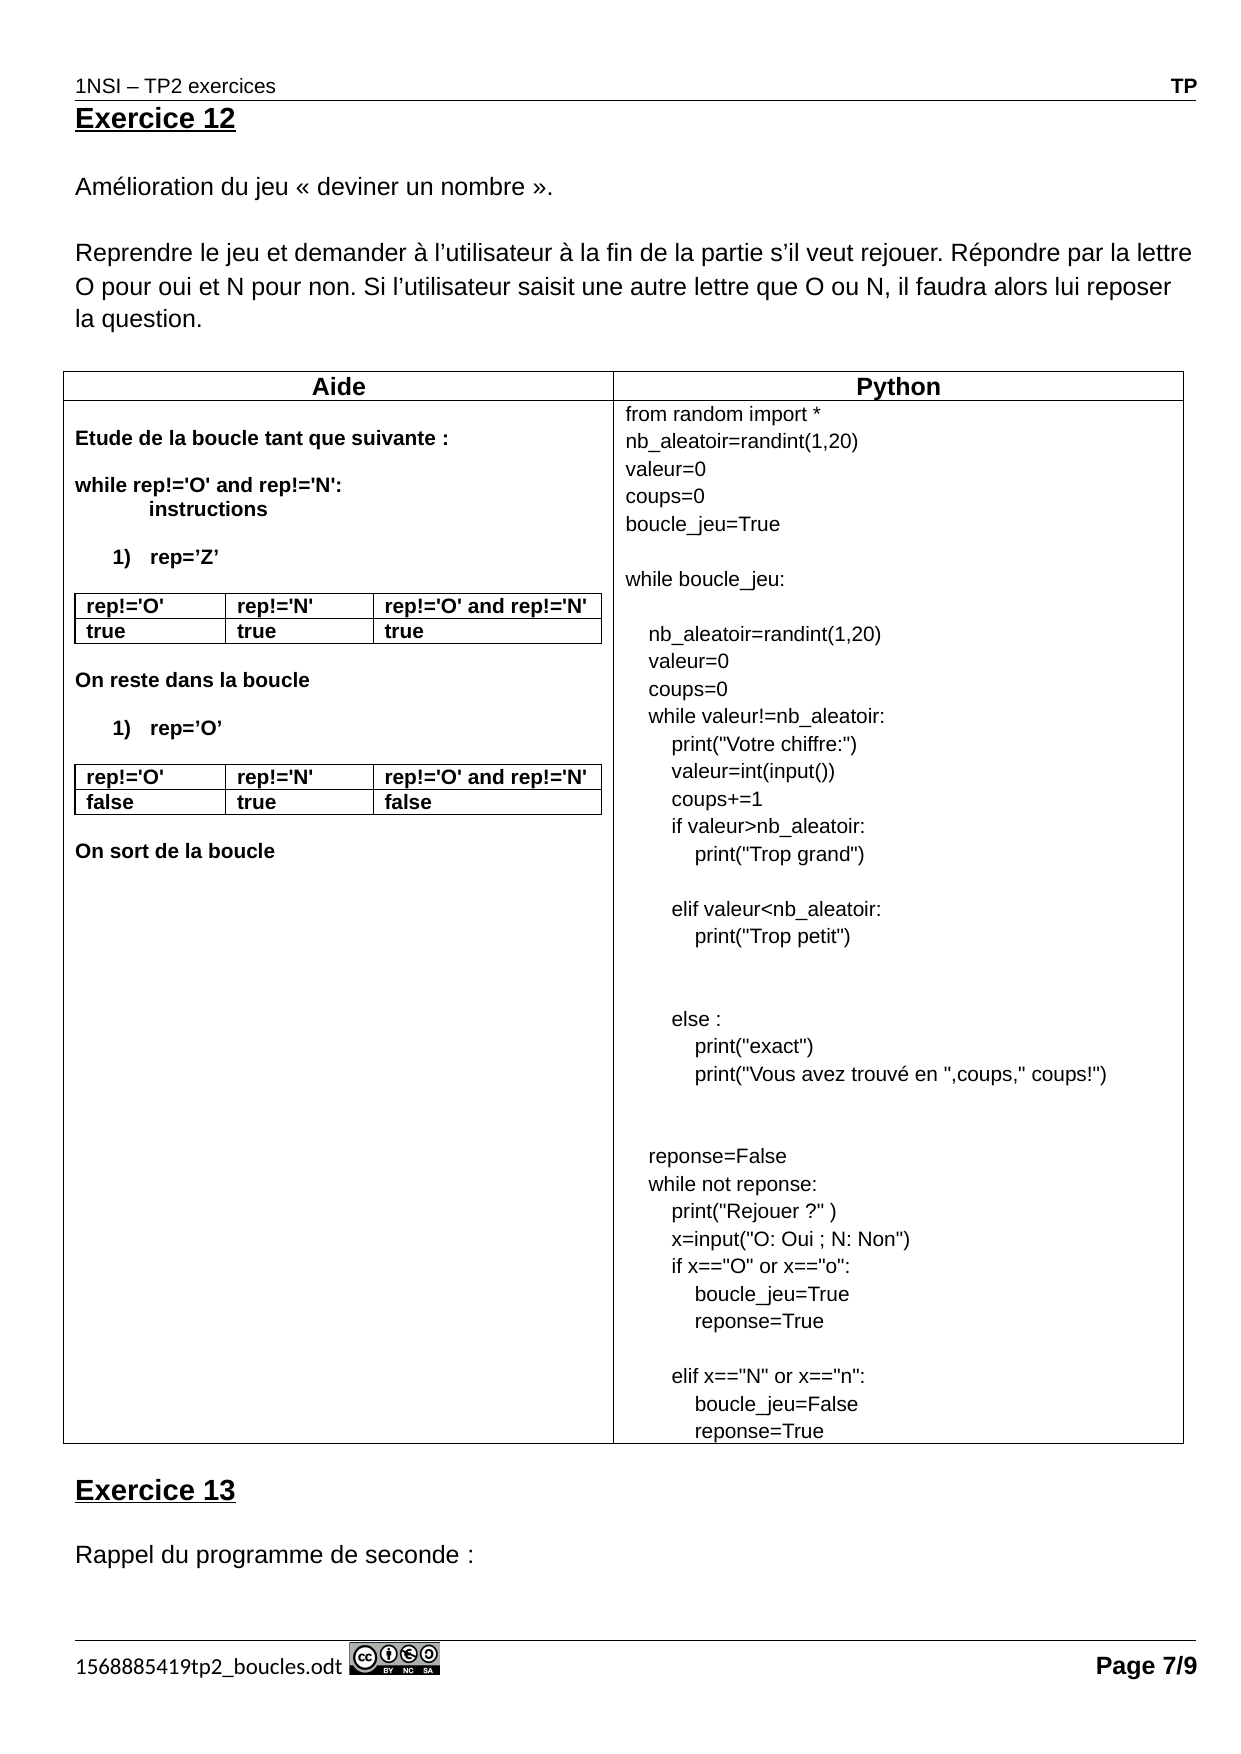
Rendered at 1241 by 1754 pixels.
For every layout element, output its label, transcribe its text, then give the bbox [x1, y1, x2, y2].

text Exercice 12 [75, 101, 1196, 134]
table_header rep!='O' and rep!='N' [374, 765, 601, 789]
table_cell from random import * nb_aleatoir=randint(1,20) valeur=0 coups=0 boucle_jeu=True while boucle_jeu: nb_aleatoir=randint(1,20) valeur=0 coups=0 while valeur!=nb_aleatoir: print("Votre chiffre:") valeur=int(input()) coups+=1 if valeur>nb_aleatoir: print("Trop grand") elif valeur<nb_aleatoir: print("Trop petit") else : print("exact") print("Vous avez trouvé en ",coups," coups!") reponse=False while not reponse: print("Rejouer ?" ) x=input("O: Oui ; N: Non") if x=="O" or x=="o": boucle_jeu=True reponse=True elif x=="N" or x=="n": boucle_jeu=False reponse=True [614, 401, 1183, 1443]
table_cell true [374, 619, 601, 643]
table_header rep!='N' [226, 594, 373, 618]
table_cell false [76, 790, 225, 814]
table_header rep!='O' [76, 765, 225, 789]
picture [349, 1642, 440, 1675]
text Amélioration du jeu « deviner un nombre ». [75, 172, 1196, 201]
table_cell true [226, 790, 373, 814]
text Exercice 13 [75, 1473, 1196, 1506]
table_header rep!='N' [226, 765, 373, 789]
text Rappel du programme de seconde : [75, 1540, 1196, 1569]
text Reprendre le jeu et demander à l’utilisateur à la fin de la partie s’il veut rejouer. Répondre par la lettre O pour oui et N pour non. Si l’utilisateur saisit une autre lettre que O ou N, il faudra alors lui reposer la question. [75, 238, 1196, 333]
table_header rep!='O' [76, 594, 225, 618]
table_header Aide [64, 372, 613, 400]
table_cell Etude de la boucle tant que suivante : while rep!='O' and rep!='N': instructions rep=’Z’ On reste dans la boucle rep=’O’ On sort de la boucle [64, 401, 613, 1443]
table_cell true [76, 619, 225, 643]
table_header Python [614, 372, 1183, 400]
table_cell false [374, 790, 601, 814]
table_header rep!='O' and rep!='N' [374, 594, 601, 618]
table_cell true [226, 619, 373, 643]
